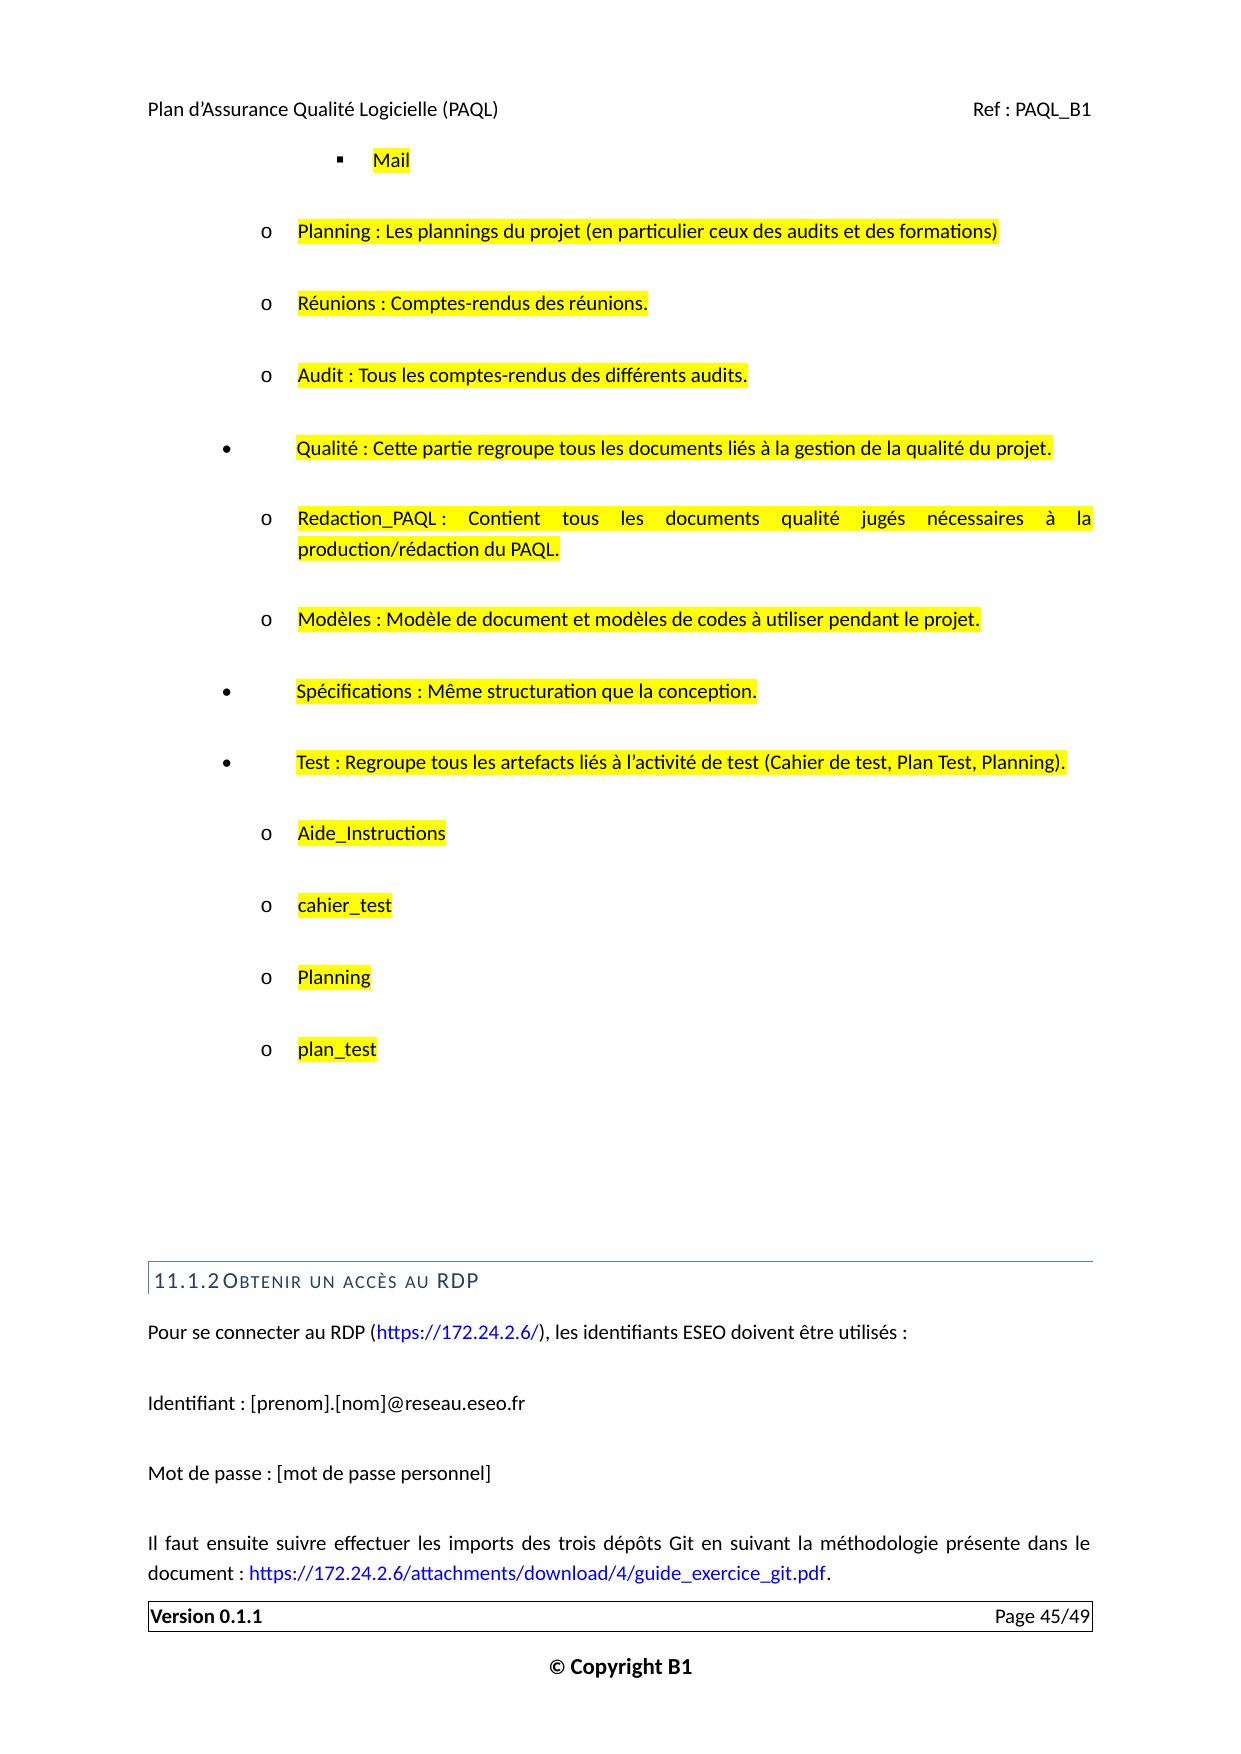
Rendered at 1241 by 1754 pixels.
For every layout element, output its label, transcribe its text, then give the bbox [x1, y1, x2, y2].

list Spécifications : Même structuration que la conception. [221, 679, 1093, 704]
list Modèles : Modèle de document et modèles de codes à utiliser pendant le projet. [260, 607, 1093, 633]
list Audit : Tous les comptes-rendus des différents audits. [260, 363, 1093, 389]
text Pour se connecter au RDP (https://172.24.2.6/), les identifiants ESEO doivent être utilisés : [148, 1319, 1093, 1345]
list Planning [260, 964, 1093, 991]
list Mail [335, 148, 1093, 173]
list cahier_test [260, 892, 1093, 919]
list Qualité : Cette partie regroupe tous les documents liés à la gestion de la qualité du projet. [221, 435, 1093, 460]
list Test : Regroupe tous les artefacts liés à l’activité de test (Cahier de test, Plan Test, Planning). [221, 749, 1093, 775]
list Réunions : Comptes-rendus des réunions. [260, 291, 1093, 317]
text Identifiant : [prenom].[nom]@reseau.eseo.fr [148, 1390, 1093, 1415]
text Il faut ensuite suivre effectuer les imports des trois dépôts Git en suivant la méthodologie présente dans le document : https://172.24.2.6/attachments/download/4/guide_exercice_git.pdf. [148, 1531, 1093, 1585]
list Redaction_PAQL : Contient tous les documents qualité jugés nécessaires à la production/rédaction du PAQL. [260, 506, 1093, 561]
list Aide_Instructions [260, 820, 1093, 847]
text Mot de passe : [mot de passe personnel] [148, 1460, 1093, 1486]
list Planning : Les plannings du projet (en particulier ceux des audits et des formations) [260, 218, 1093, 245]
list Obtenir un accès au RDP [149, 1262, 1093, 1294]
list plan_test [260, 1037, 1093, 1063]
